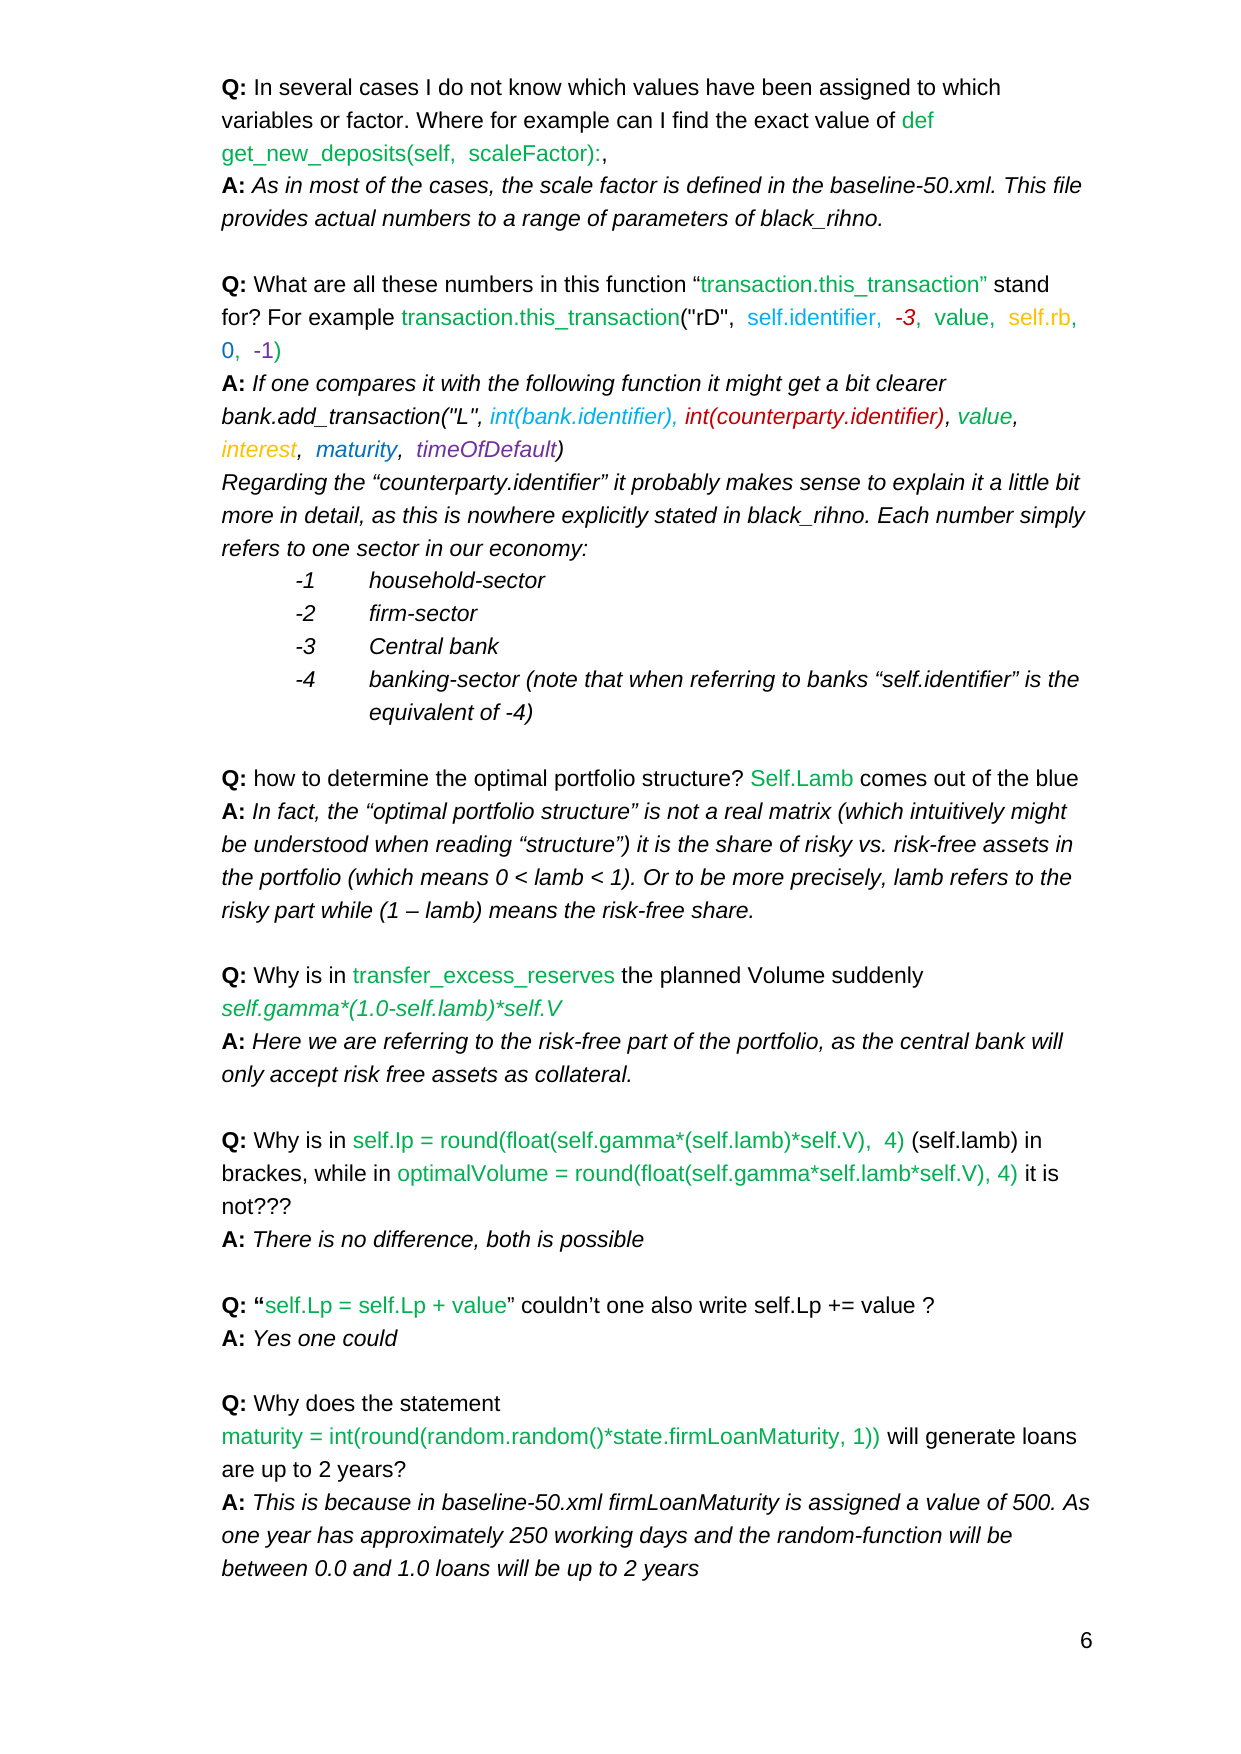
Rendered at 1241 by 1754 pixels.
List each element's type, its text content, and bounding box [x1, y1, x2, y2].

text A: Yes one could [221, 1324, 1093, 1351]
text -2 firm-sector [148, 600, 1093, 627]
text Q: “self.Lp = self.Lp + value” couldn’t one also write self.Lp += value ? [221, 1292, 1093, 1318]
text A: Here we are referring to the risk-free part of the portfolio, as the central bank will only accept risk free assets as collateral. [221, 1028, 1093, 1088]
text -3 Central bank [148, 633, 1093, 660]
text Q: how to determine the optimal portfolio structure? Self.Lamb comes out of the blue [221, 765, 1093, 791]
text Q: What are all these numbers in this function “transaction.this_transaction” stand for? For example transaction.this_transaction("rD", self.identifier, -3, value, self.rb, 0, -1) [221, 271, 1093, 363]
text Q: Why does the statement [221, 1390, 1093, 1417]
text Q: Why is in self.Ip = round(float(self.gamma*(self.lamb)*self.V), 4) (self.lamb) in brackes, while in optimalVolume = round(float(self.gamma*self.lamb*self.V), 4) it is not??? [221, 1127, 1093, 1219]
text Q: In several cases I do not know which values have been assigned to which variables or factor. Where for example can I find the exact value of def get_new_deposits(self, scaleFactor):, [221, 74, 1093, 166]
text A: This is because in baseline-50.xml firmLoanMaturity is assigned a value of 500. As one year has approximately 250 working days and the random-function will be between 0.0 and 1.0 loans will be up to 2 years [221, 1489, 1093, 1581]
text Q: Why is in transfer_excess_reserves the planned Volume suddenly self.gamma*(1.0-self.lamb)*self.V [221, 962, 1093, 1022]
text A: In fact, the “optimal portfolio structure” is not a real matrix (which intuitively might be understood when reading “structure”) it is the share of risky vs. risk-free assets in the portfolio (which means 0 < lamb < 1). Or to be more precisely, lamb refers to the risky part while (1 – lamb) means the risk-free share. [221, 798, 1093, 923]
text A: There is no difference, both is possible [221, 1226, 1093, 1252]
text maturity = int(round(random.random()*state.firmLoanMaturity, 1)) will generate loans are up to 2 years? [221, 1423, 1093, 1483]
text -4 banking-sector (note that when referring to banks “self.identifier” is the equivalent of -4) [295, 666, 1093, 758]
text A: As in most of the cases, the scale factor is defined in the baseline-50.xml. This file provides actual numbers to a range of parameters of black_rihno. [221, 172, 1093, 232]
text A: If one compares it with the following function it might get a bit clearer bank.add_transaction("L", int(bank.identifier), int(counterparty.identifier), value, interest, maturity, timeOfDefault) Regarding the “counterparty.identifier” it probably makes sense to explain it a little bit more in detail, as this is nowhere explicitly stated in black_rihno. Each number simply refers to one sector in our economy: -1 household-sector [221, 370, 1093, 594]
